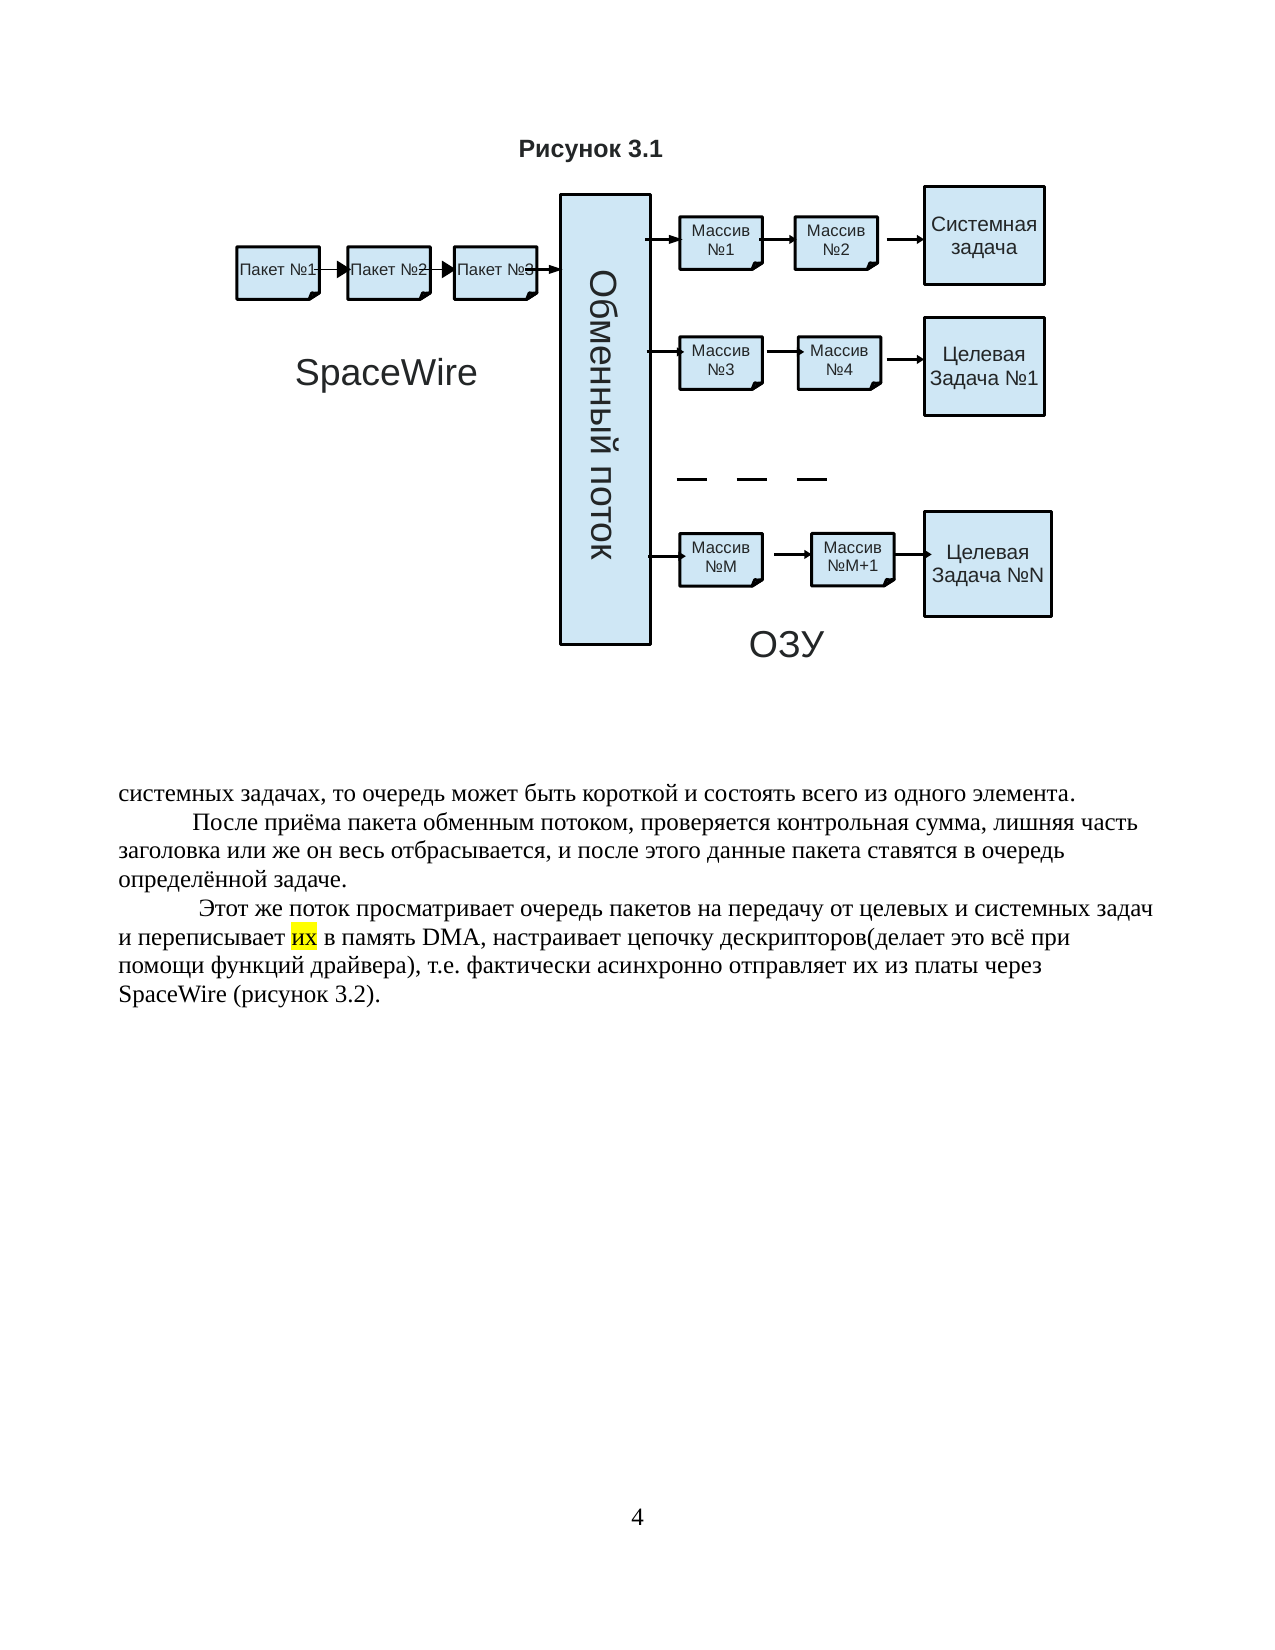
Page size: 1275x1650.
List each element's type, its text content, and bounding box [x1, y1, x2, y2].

text После приёма пакета обменным потоком, проверяется контрольная сумма, лишняя часть заголовка или же он весь отбрасывается, и после этого данные пакета ставятся в очередь определённой задаче. [118, 807, 1157, 893]
text системных задачах, то очередь может быть короткой и состоять всего из одного элемента. [118, 778, 1157, 807]
text Этот же поток просматривает очередь пакетов на передачу от целевых и системных задач и переписывает их в память DMA, настраивает цепочку дескрипторов(делает это всё при помощи функций драйвера), т.е. фактически асинхронно отправляет их из платы через SpaceWire (рисунок 3.2). [118, 893, 1157, 1008]
